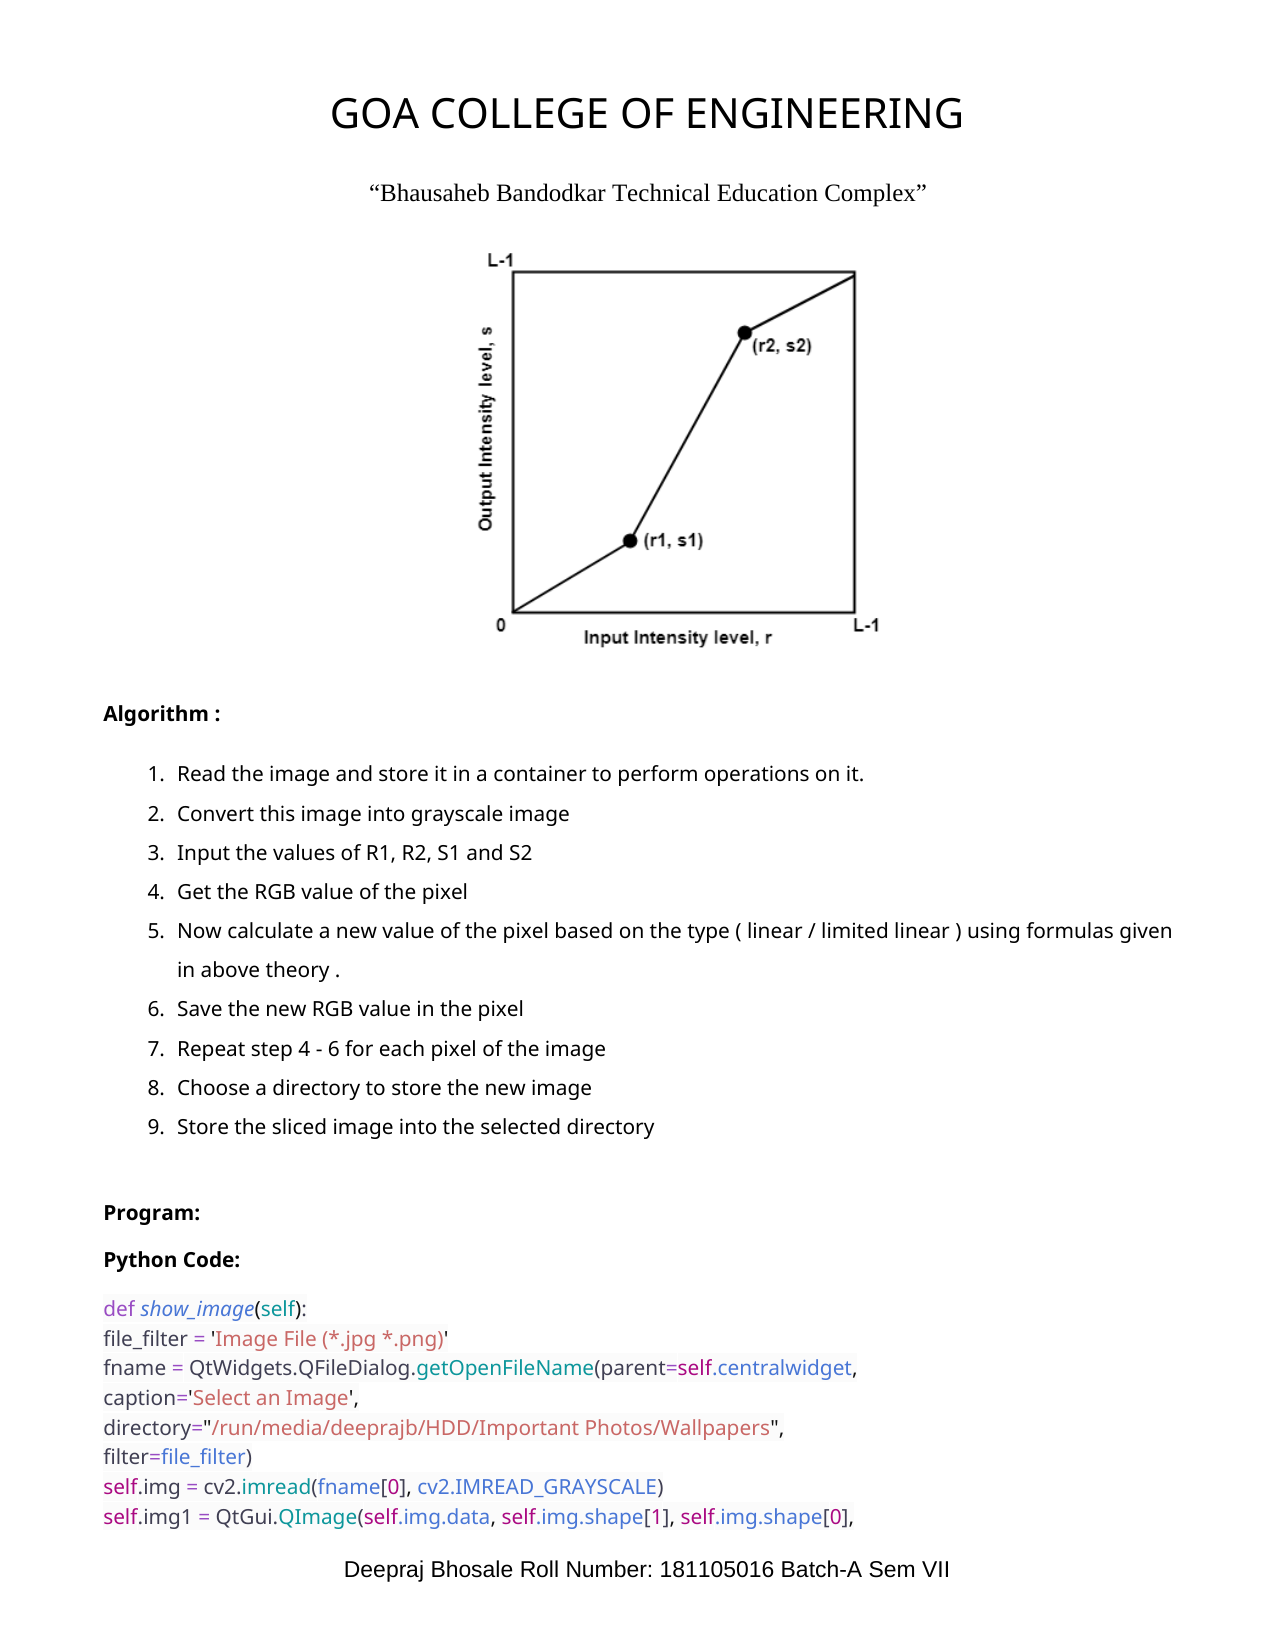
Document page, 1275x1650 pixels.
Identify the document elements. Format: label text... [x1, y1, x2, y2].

list Convert this image into grayscale image [147, 799, 1191, 827]
list Get the RGB value of the pixel [147, 877, 1191, 905]
text fname = QtWidgets.QFileDialog.getOpenFileName(parent=self.centralwidget, [103, 1352, 1191, 1382]
text caption='Select an Image', [103, 1382, 1191, 1411]
list Save the new RGB value in the pixel [147, 994, 1191, 1023]
text self.img1 = QtGui.QImage(self.img.data, self.img.shape[1], self.img.shape[0], [103, 1501, 1191, 1530]
text Algorithm : [103, 699, 1191, 728]
text Python Code: [103, 1246, 1191, 1274]
text def show_image(self): [103, 1293, 1191, 1322]
list Read the image and store it in a container to perform operations on it. [147, 759, 1191, 788]
text filter=file_filter) [103, 1441, 1191, 1471]
list Choose a directory to store the new image [147, 1073, 1186, 1101]
picture [459, 235, 904, 662]
text Program: [103, 1198, 1191, 1227]
list Repeat step 4 - 6 for each pixel of the image [147, 1034, 1186, 1062]
list Store the sliced image into the selected directory [147, 1112, 1186, 1140]
list Now calculate a new value of the pixel based on the type ( linear / limited linear ) using formulas given in above theory . [147, 916, 1191, 984]
text file_filter = 'Image File (*.jpg *.png)' [103, 1322, 1191, 1352]
text directory="/run/media/deeprajb/HDD/Important Photos/Wallpapers", [103, 1411, 1191, 1441]
list Input the values of R1, R2, S1 and S2 [147, 838, 1191, 866]
text self.img = cv2.imread(fname[0], cv2.IMREAD_GRAYSCALE) [103, 1471, 1191, 1501]
